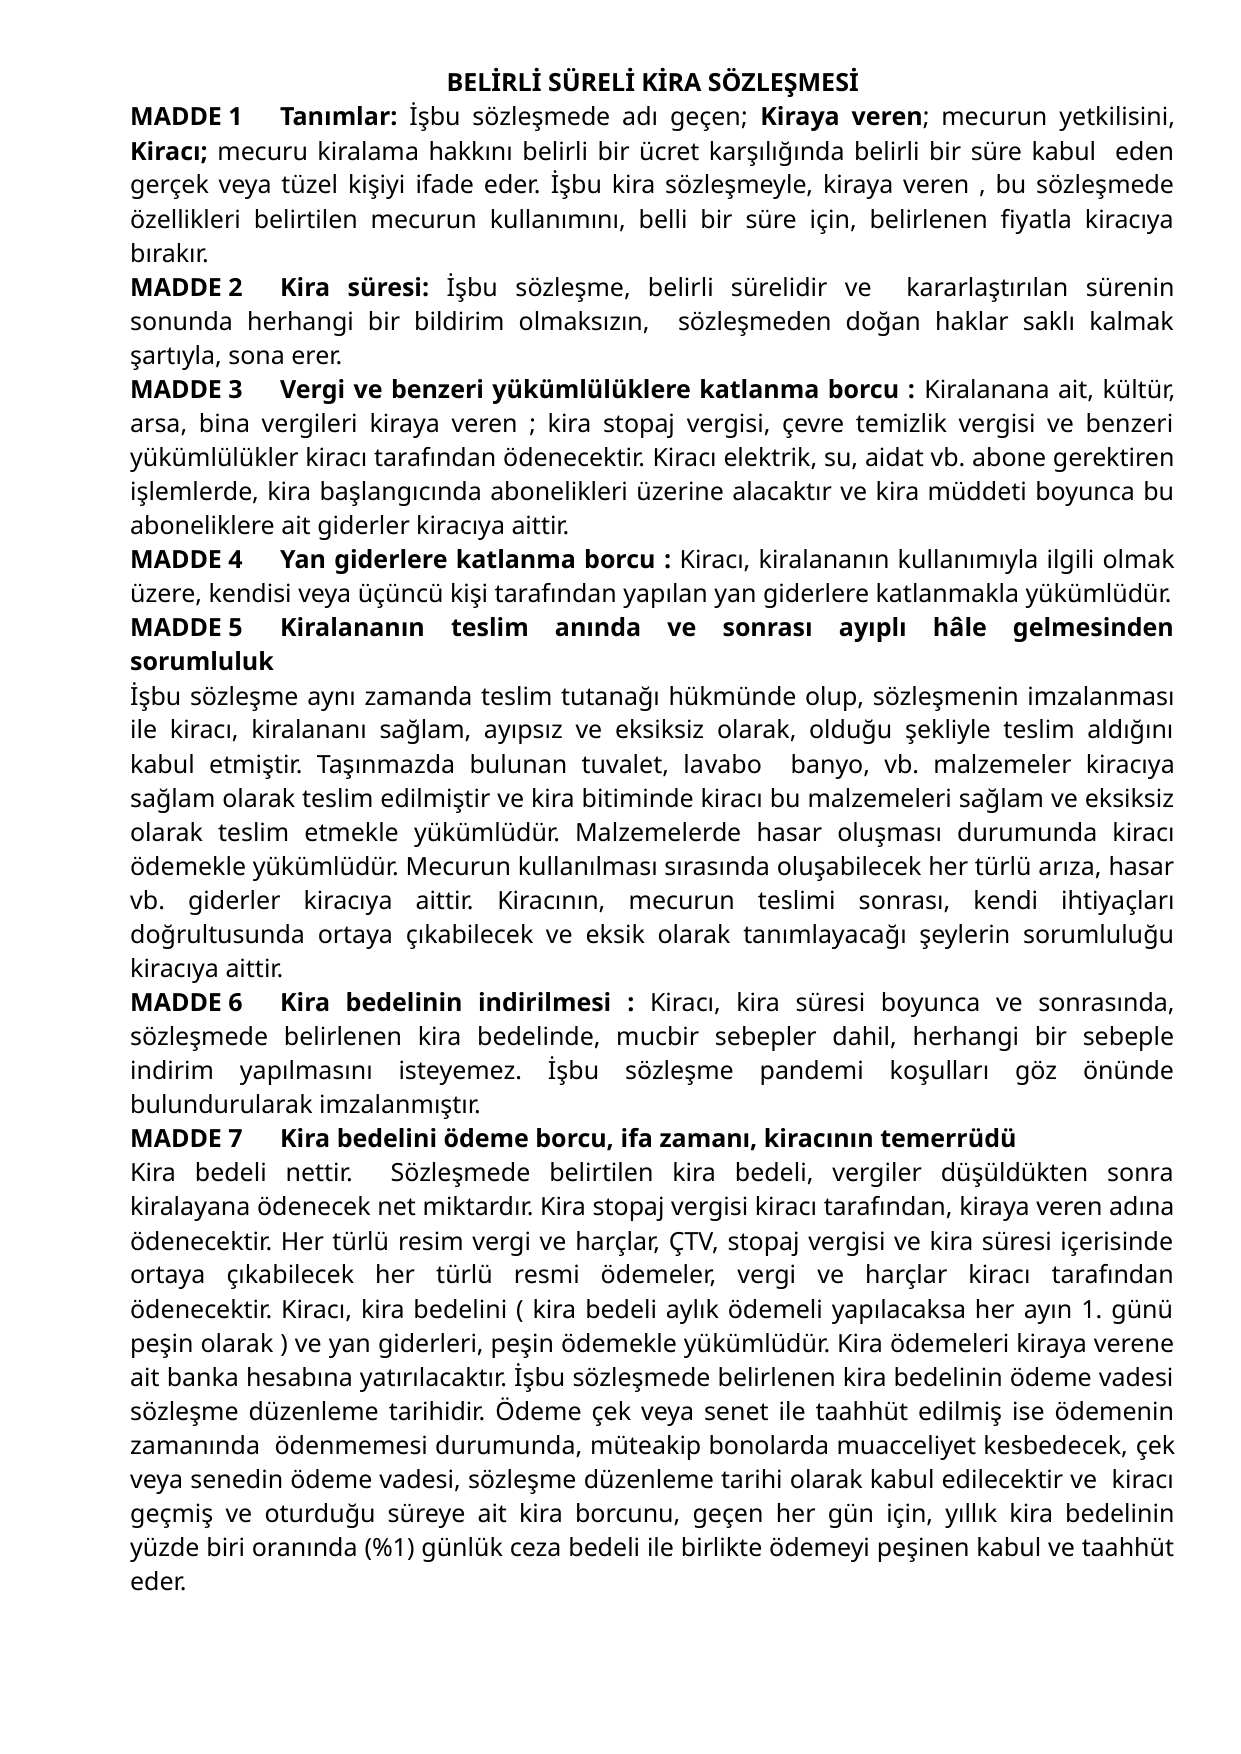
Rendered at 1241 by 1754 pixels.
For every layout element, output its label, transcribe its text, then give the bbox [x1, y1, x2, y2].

list Kira bedeli nettir. Sözleşmede belirtilen kira bedeli, vergiler düşüldükten sonra kiralayana ödenecek net miktardır. Kira stopaj vergisi kiracı tarafından, kiraya veren adına ödenecektir. Her türlü resim vergi ve harçlar, ÇTV, stopaj vergisi ve kira süresi içerisinde ortaya çıkabilecek her türlü resmi ödemeler, vergi ve harçlar kiracı tarafından ödenecektir. Kiracı, kira bedelini ( kira bedeli aylık ödemeli yapılacaksa her ayın 1. günü peşin olarak ) ve yan giderleri, peşin ödemekle yükümlüdür. Kira ödemeleri kiraya verene ait banka hesabına yatırılacaktır. İşbu sözleşmede belirlenen kira bedelinin ödeme vadesi sözleşme düzenleme tarihidir. Ödeme çek veya senet ile taahhüt edilmiş ise ödemenin zamanında ödenmemesi durumunda, müteakip bonolarda muacceliyet kesbedecek, çek veya senedin ödeme vadesi, sözleşme düzenleme tarihi olarak kabul edilecektir ve kiracı geçmiş ve oturduğu süreye ait kira borcunu, geçen her gün için, yıllık kira bedelinin yüzde biri oranında (%1) günlük ceza bedeli ile birlikte ödemeyi peşinen kabul ve taahhüt eder. [130, 1155, 1175, 1598]
text BELİRLİ SÜRELİ KİRA SÖZLEŞMESİ [130, 65, 1175, 99]
text MADDE 4 Yan giderlere katlanma borcu : Kiracı, kiralananın kullanımıyla ilgili olmak üzere, kendisi veya üçüncü kişi tarafından yapılan yan giderlere katlanmakla yükümlüdür. [130, 542, 1175, 610]
list İşbu sözleşme aynı zamanda teslim tutanağı hükmünde olup, sözleşmenin imzalanması ile kiracı, kiralananı sağlam, ayıpsız ve eksiksiz olarak, olduğu şekliyle teslim aldığını kabul etmiştir. Taşınmazda bulunan tuvalet, lavabo banyo, vb. malzemeler kiracıya sağlam olarak teslim edilmiştir ve kira bitiminde kiracı bu malzemeleri sağlam ve eksiksiz olarak teslim etmekle yükümlüdür. Malzemelerde hasar oluşması durumunda kiracı ödemekle yükümlüdür. Mecurun kullanılması sırasında oluşabilecek her türlü arıza, hasar vb. giderler kiracıya aittir. Kiracının, mecurun teslimi sonrası, kendi ihtiyaçları doğrultusunda ortaya çıkabilecek ve eksik olarak tanımlayacağı şeylerin sorumluluğu kiracıya aittir. [130, 678, 1175, 985]
text MADDE 6 Kira bedelinin indirilmesi : Kiracı, kira süresi boyunca ve sonrasında, sözleşmede belirlenen kira bedelinde, mucbir sebepler dahil, herhangi bir sebeple indirim yapılmasını isteyemez. İşbu sözleşme pandemi koşulları göz önünde bulundurularak imzalanmıştır. [130, 985, 1175, 1121]
text MADDE 1 Tanımlar: İşbu sözleşmede adı geçen; Kiraya veren; mecurun yetkilisini, Kiracı; mecuru kiralama hakkını belirli bir ücret karşılığında belirli bir süre kabul eden gerçek veya tüzel kişiyi ifade eder. İşbu kira sözleşmeyle, kiraya veren , bu sözleşmede özellikleri belirtilen mecurun kullanımını, belli bir süre için, belirlenen fiyatla kiracıya bırakır. [130, 99, 1175, 269]
text MADDE 7 Kira bedelini ödeme borcu, ifa zamanı, kiracının temerrüdü [130, 1121, 1175, 1155]
text MADDE 3 Vergi ve benzeri yükümlülüklere katlanma borcu : Kiralanana ait, kültür, arsa, bina vergileri kiraya veren ; kira stopaj vergisi, çevre temizlik vergisi ve benzeri yükümlülükler kiracı tarafından ödenecektir. Kiracı elektrik, su, aidat vb. abone gerektiren işlemlerde, kira başlangıcında abonelikleri üzerine alacaktır ve kira müddeti boyunca bu aboneliklere ait giderler kiracıya aittir. [130, 372, 1175, 542]
text MADDE 5 Kiralananın teslim anında ve sonrası ayıplı hâle gelmesinden sorumluluk [130, 610, 1175, 678]
text MADDE 2 Kira süresi: İşbu sözleşme, belirli sürelidir ve kararlaştırılan sürenin sonunda herhangi bir bildirim olmaksızın, sözleşmeden doğan haklar saklı kalmak şartıyla, sona erer. [130, 269, 1175, 372]
